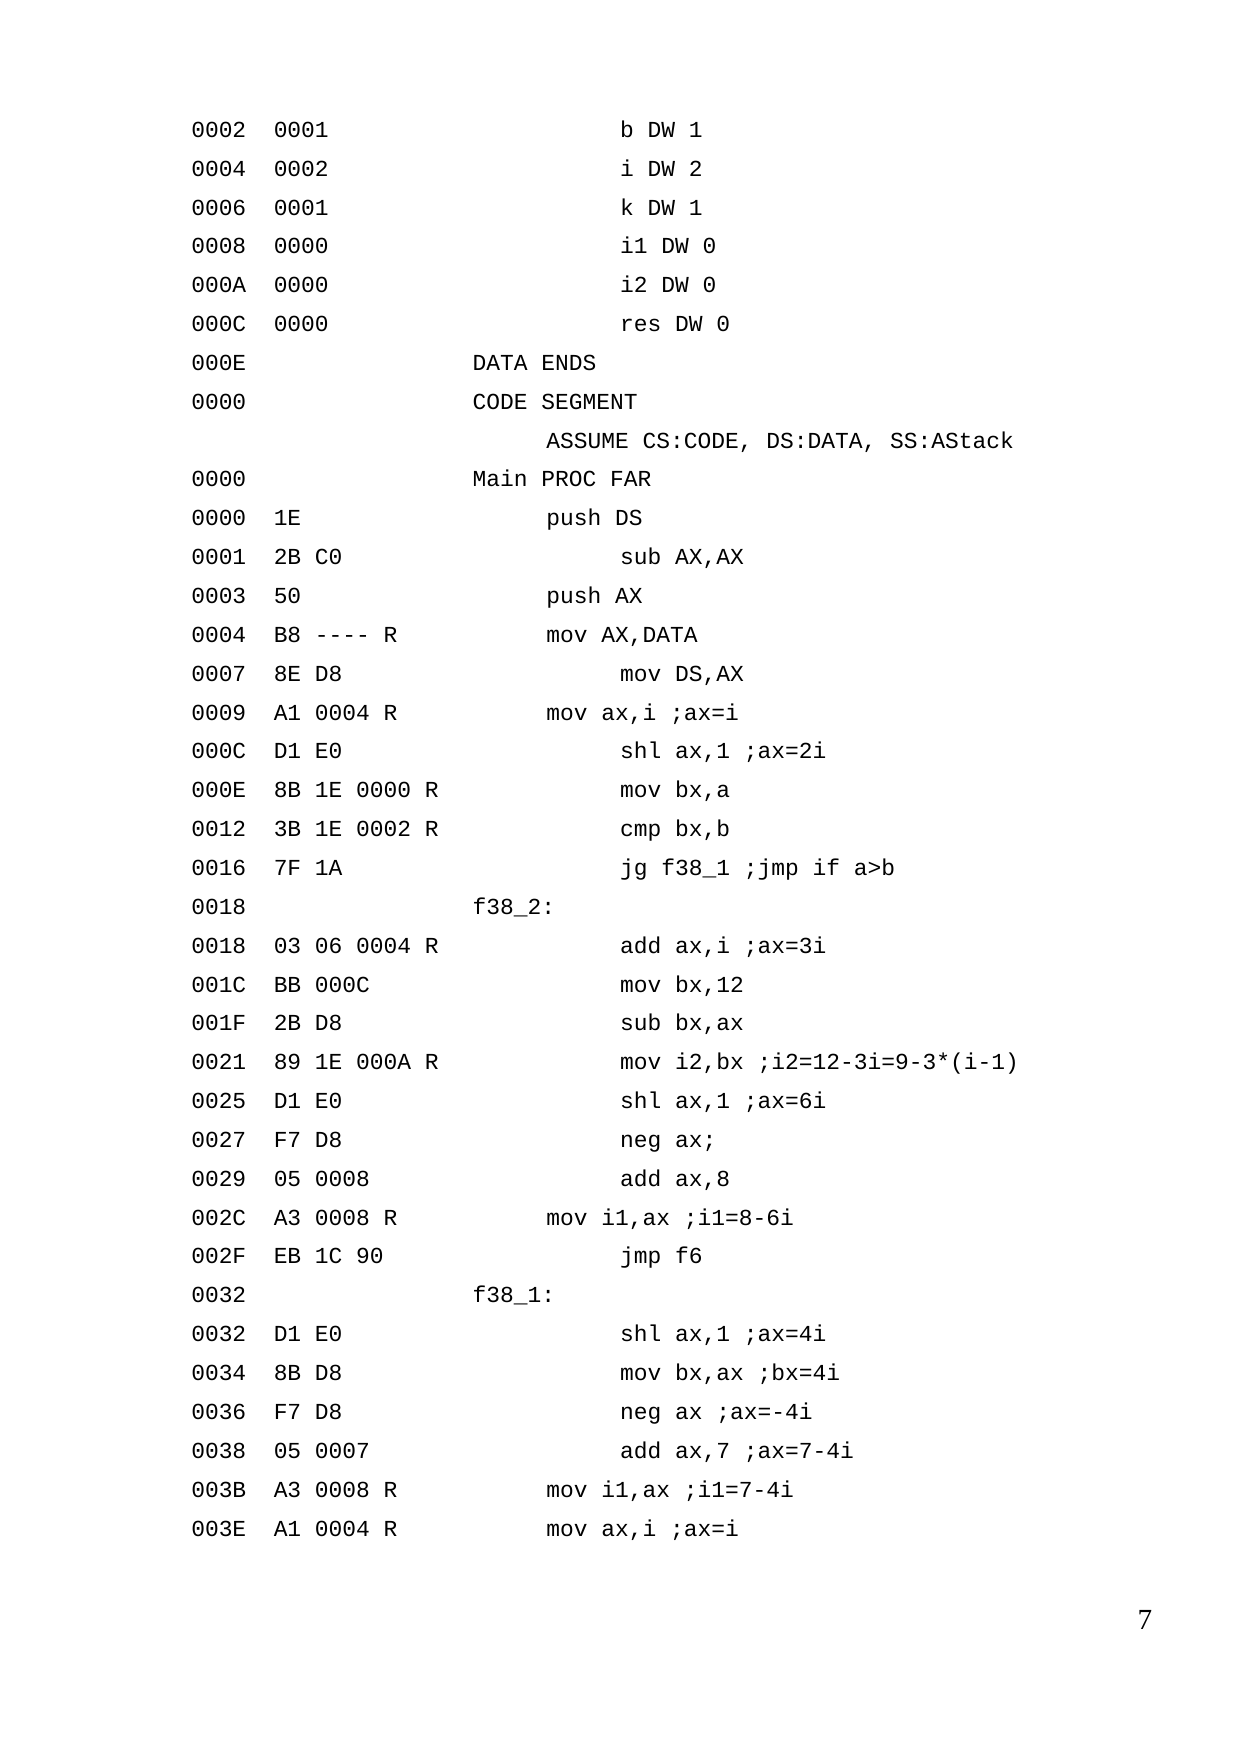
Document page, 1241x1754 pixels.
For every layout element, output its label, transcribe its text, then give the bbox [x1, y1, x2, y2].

text 0009 A1 0004 R mov ax,i ;ax=i [177, 701, 1152, 727]
text 0032 D1 E0 shl ax,1 ;ax=4i [177, 1323, 1152, 1348]
text 0002 0001 b DW 1 [177, 118, 1152, 144]
text 0029 05 0008 add ax,8 [177, 1167, 1152, 1193]
text ASSUME CS:CODE, DS:DATA, SS:AStack [177, 429, 1152, 455]
text 0006 0001 k DW 1 [177, 196, 1152, 222]
text 0016 7F 1A jg f38_1 ;jmp if a>b [177, 856, 1152, 882]
text 0000 CODE SEGMENT [177, 390, 1152, 416]
text 0018 03 06 0004 R add ax,i ;ax=3i [177, 934, 1152, 960]
text 0018 f38_2: [177, 895, 1152, 921]
text 0000 1E push DS [177, 507, 1152, 533]
text 0032 f38_1: [177, 1284, 1152, 1310]
text 000E DATA ENDS [177, 351, 1152, 377]
text 0021 89 1E 000A R mov i2,bx ;i2=12-3i=9-3*(i-1) [177, 1051, 1152, 1077]
text 0000 Main PROC FAR [177, 468, 1152, 494]
text 0003 50 push AX [177, 584, 1152, 610]
text 0038 05 0007 add ax,7 ;ax=7-4i [177, 1439, 1152, 1465]
text 0008 0000 i1 DW 0 [177, 235, 1152, 261]
text 003E A1 0004 R mov ax,i ;ax=i [177, 1517, 1152, 1543]
text 0001 2B C0 sub AX,AX [177, 546, 1152, 571]
text 0004 0002 i DW 2 [177, 157, 1152, 183]
text 000A 0000 i2 DW 0 [177, 273, 1152, 299]
text 002F EB 1C 90 jmp f6 [177, 1245, 1152, 1271]
text 0025 D1 E0 shl ax,1 ;ax=6i [177, 1089, 1152, 1115]
text 0027 F7 D8 neg ax; [177, 1128, 1152, 1154]
text 000C D1 E0 shl ax,1 ;ax=2i [177, 740, 1152, 766]
text 0036 F7 D8 neg ax ;ax=-4i [177, 1400, 1152, 1426]
text 001C BB 000C mov bx,12 [177, 973, 1152, 999]
text 0034 8B D8 mov bx,ax ;bx=4i [177, 1361, 1152, 1387]
text 003B A3 0008 R mov i1,ax ;i1=7-4i [177, 1478, 1152, 1504]
text 002C A3 0008 R mov i1,ax ;i1=8-6i [177, 1206, 1152, 1232]
text 000C 0000 res DW 0 [177, 312, 1152, 338]
text 0007 8E D8 mov DS,AX [177, 662, 1152, 688]
text 0004 B8 ---- R mov AX,DATA [177, 623, 1152, 649]
text 0012 3B 1E 0002 R cmp bx,b [177, 817, 1152, 843]
text 000E 8B 1E 0000 R mov bx,a [177, 779, 1152, 804]
text 001F 2B D8 sub bx,ax [177, 1012, 1152, 1038]
